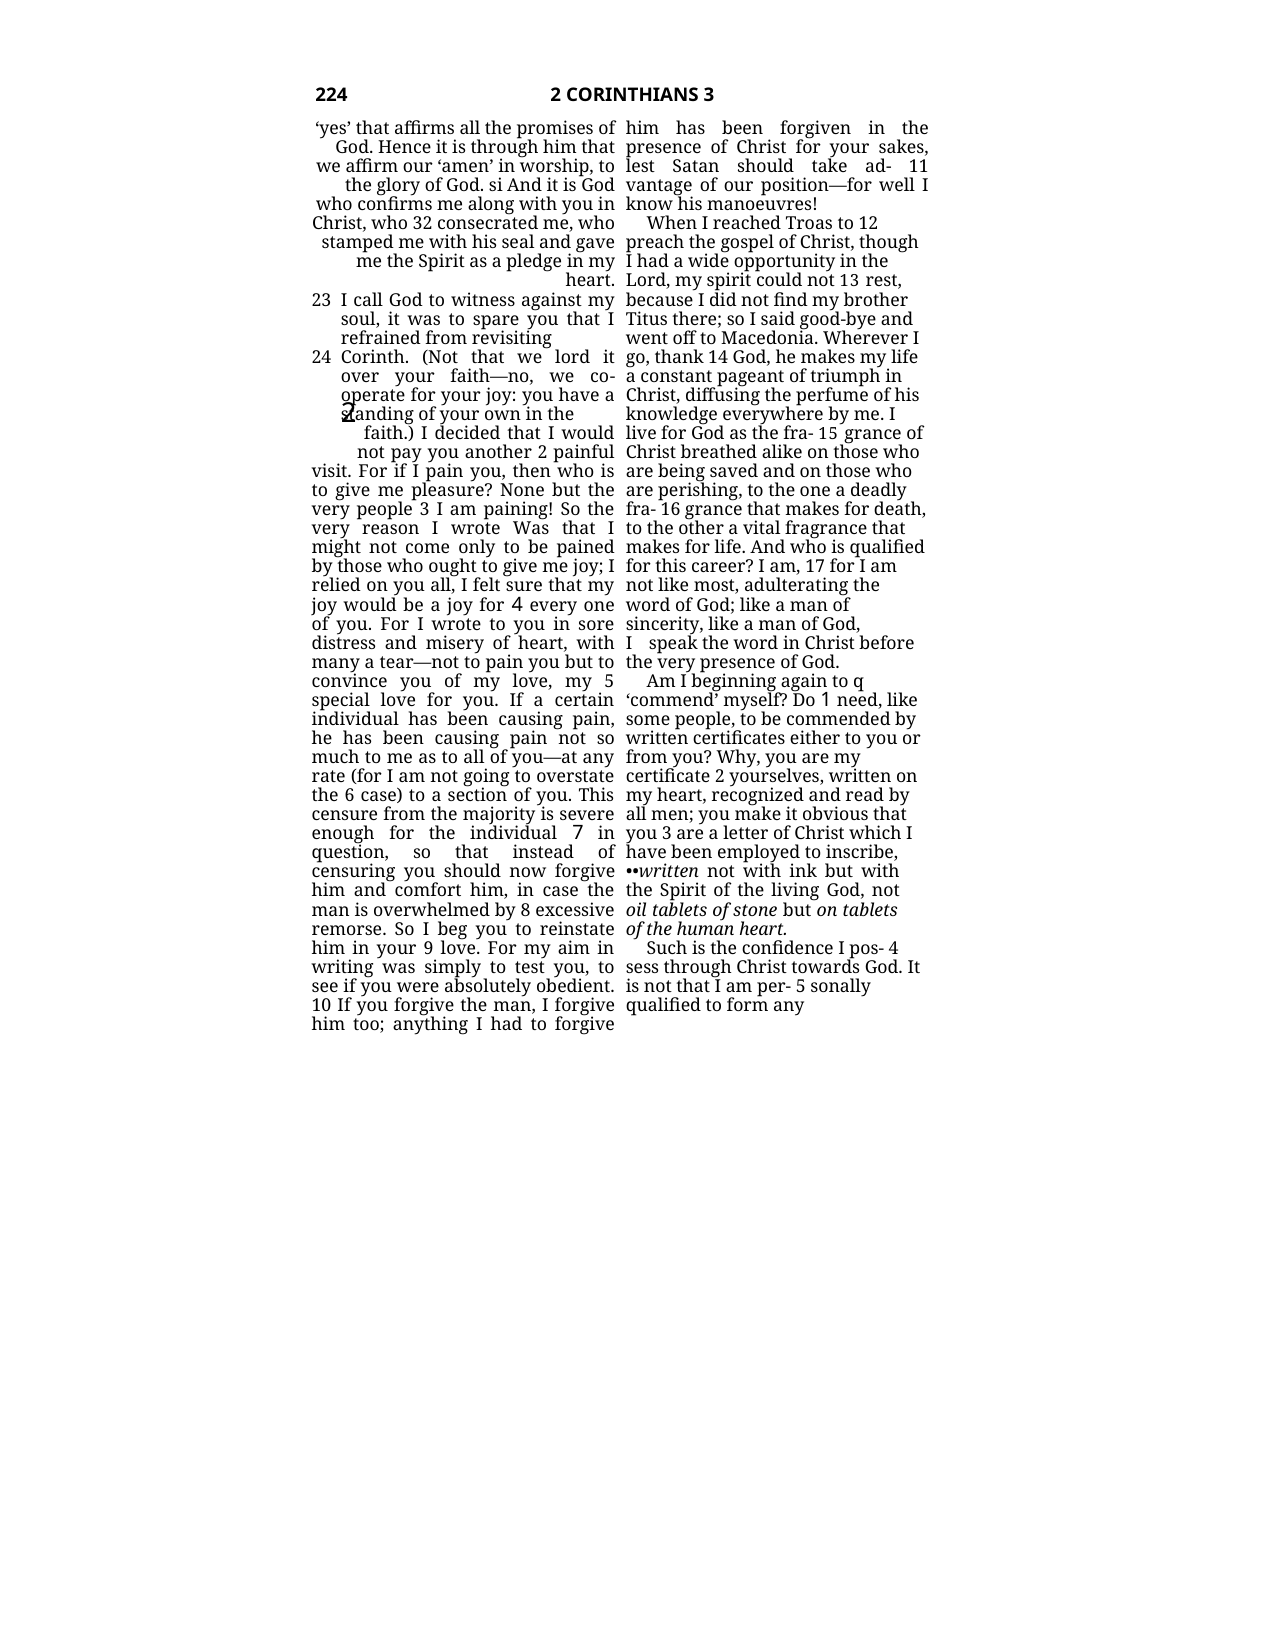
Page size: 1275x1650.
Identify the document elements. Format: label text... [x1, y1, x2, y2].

text 2 faith.) I decided that I would not pay you another 2 painful visit. For if I pain you, then who is to give me pleas­ure? None but the very people 3 I am paining! So the very reason I wrote Was that I might not come only to be pained by those who ought to give me joy; I relied on you all, I felt sure that my joy would be a joy for 4 every one of you. For I wrote to you in sore distress and misery of heart, with many a tear—not to pain you but to convince you of my love, my 5 special love for you. If a certain individual has been causing pain, he has been causing pain not so much to me as to all of you—at any rate (for I am not going to overstate the 6 case) to a section of you. This censure from the majority is severe enough for the individual 7 in question, so that instead of censuring you should now for­give him and comfort him, in case the man is overwhelmed by 8 excessive remorse. So I beg you to reinstate him in your 9 love. For my aim in writing was simply to test you, to see if you were absolutely obedient. 10 If you forgive the man, I for­give him too; anything I had to forgive him has been forgiven in the presence of Christ for your sakes, lest Satan should take ad- 11 vantage of our position—for well I know his manoeuvres! [626, 119, 929, 214]
text ‘yes’ that affirms all the promises of God. Hence it is through him that we affirm our ‘amen’ in worship, to the glory of God. si And it is God who confirms me along with you in Christ, who 32 consecrated me, who stamped me with his seal and gave me the Spirit as a pledge in my heart. [311, 119, 615, 291]
text 2 faith.) I decided that I would not pay you another 2 painful visit. For if I pain you, then who is to give me pleas­ure? None but the very people 3 I am paining! So the very reason I wrote Was that I might not come only to be pained by those who ought to give me joy; I relied on you all, I felt sure that my joy would be a joy for 4 every one of you. For I wrote to you in sore distress and misery of heart, with many a tear—not to pain you but to convince you of my love, my 5 special love for you. If a certain individual has been causing pain, he has been causing pain not so much to me as to all of you—at any rate (for I am not going to overstate the 6 case) to a section of you. This censure from the majority is severe enough for the individual 7 in question, so that instead of censuring you should now for­give him and comfort him, in case the man is overwhelmed by 8 excessive remorse. So I beg you to reinstate him in your 9 love. For my aim in writing was simply to test you, to see if you were absolutely obedient. 10 If you forgive the man, I for­give him too; anything I had to forgive him has been forgiven in the presence of Christ for your sakes, lest Satan should take ad- 11 vantage of our position—for well I know his manoeuvres! [311, 424, 615, 1034]
list Corinth. (Not that we lord it over your faith—no, we co­operate for your joy: you have a standing of your own in the [311, 348, 615, 424]
list speak the word in Christ be­fore the very presence of God. [626, 634, 929, 672]
list I call God to witness against my soul, it was to spare you that I refrained from revisiting [311, 291, 615, 348]
text ••written not with ink but with the Spirit of the living God, not oil tablets of stone but on tablets of the human heart. [626, 863, 900, 939]
text Am I beginning again to q ‘commend’ myself? Do 1 need, like some people, to be commended by written certifi­cates either to you or from you? Why, you are my certificate 2 yourselves, written on my heart, recognized and read by all men; you make it obvious that you 3 are a letter of Christ which I have been employed to inscribe, [626, 672, 929, 863]
text Such is the confidence I pos- 4 sess through Christ towards God. It is not that I am per- 5 sonally qualified to form any [626, 939, 929, 1015]
text When I reached Troas to 12 preach the gospel of Christ, though I had a wide opportunity in the Lord, my spirit could not 13 rest, because I did not find my brother Titus there; so I said good-bye and went off to Mace­donia. Wherever I go, thank 14 God, he makes my life a con­stant pageant of triumph in Christ, diffusing the perfume of his knowledge everywhere by me. I live for God as the fra- 15 grance of Christ breathed alike on those who are being saved and on those who are perish­ing, to the one a deadly fra- 16 grance that makes for death, to the other a vital fragrance that makes for life. And who is qualified for this career? I am, 17 for I am not like most, adulterat­ing the word of God; like a man of sincerity, like a man of God, [626, 214, 929, 634]
